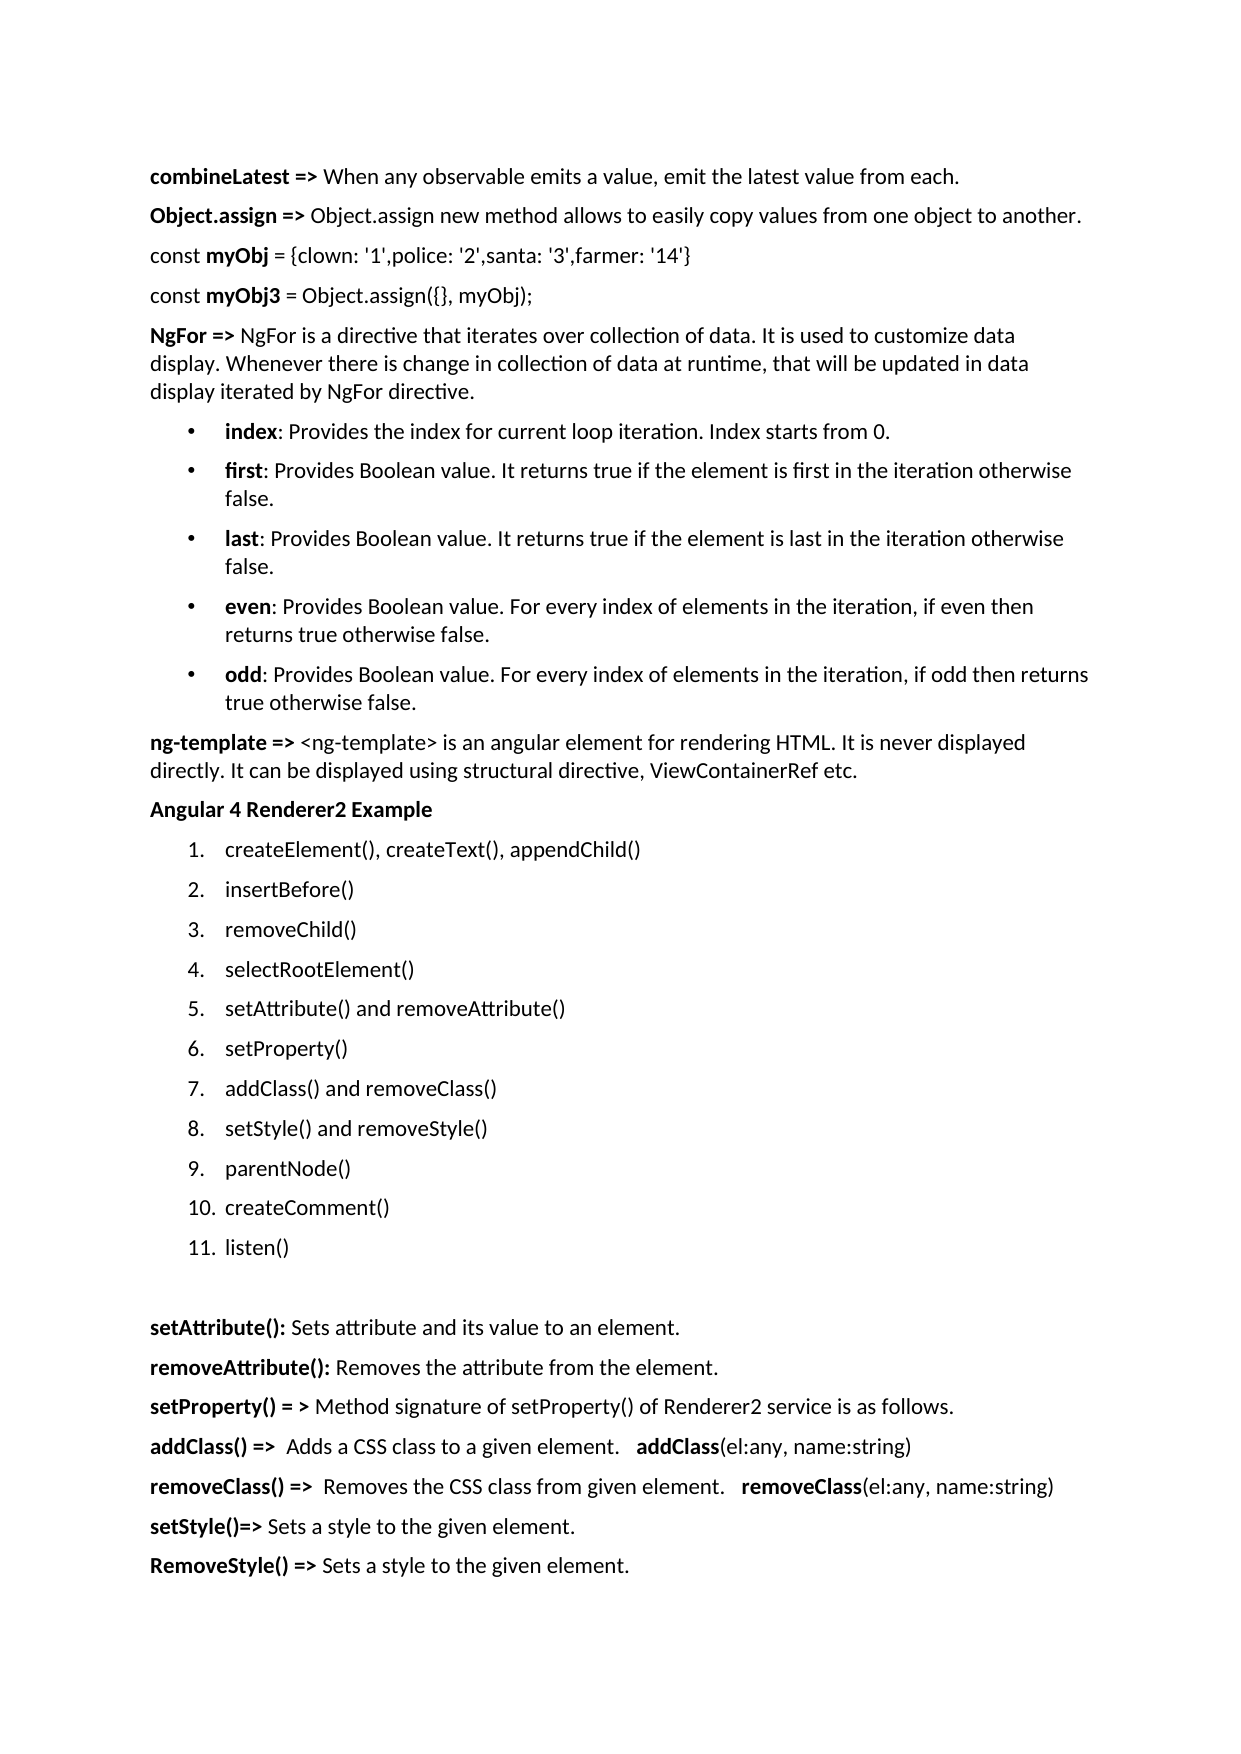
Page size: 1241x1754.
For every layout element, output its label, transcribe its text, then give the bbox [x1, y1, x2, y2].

list createElement(), createText(), appendChild() [187, 835, 1090, 863]
text setAttribute(): Sets attribute and its value to an element. [150, 1313, 1090, 1341]
list odd: Provides Boolean value. For every index of elements in the iteration, if odd then returns true otherwise false. [187, 660, 1090, 716]
text setProperty() = > Method signature of setProperty() of Renderer2 service is as follows. [150, 1392, 1090, 1421]
text Angular 4 Renderer2 Example [150, 796, 1090, 824]
list setProperty() [187, 1034, 1090, 1062]
text removeAttribute(): Removes the attribute from the element. [150, 1353, 1090, 1381]
list addClass() and removeClass() [187, 1074, 1090, 1102]
text const myObj = {clown: '1',police: '2',santa: '3',farmer: '14'} [150, 241, 1090, 269]
list setAttribute() and removeAttribute() [187, 994, 1090, 1023]
text combineLatest => When any observable emits a value, emit the latest value from each. [150, 162, 1090, 190]
list listen() [187, 1233, 1090, 1261]
text addClass() => Adds a CSS class to a given element. addClass(el:any, name:string) [150, 1432, 1090, 1460]
list index: Provides the index for current loop iteration. Index starts from 0. [187, 417, 1090, 445]
text ng-template => <ng-template> is an angular element for rendering HTML. It is never displayed directly. It can be displayed using structural directive, ViewContainerRef etc. [150, 728, 1090, 784]
list createComment() [187, 1193, 1090, 1222]
text Object.assign => Object.assign new method allows to easily copy values from one object to another. [150, 202, 1090, 229]
list selectRootElement() [187, 955, 1090, 983]
list parentNode() [187, 1154, 1090, 1182]
list even: Provides Boolean value. For every index of elements in the iteration, if even then returns true otherwise false. [187, 592, 1090, 648]
list insertBefore() [187, 875, 1090, 903]
text const myObj3 = Object.assign({}, myObj); [150, 281, 1090, 309]
text RemoveStyle() => Sets a style to the given element. [150, 1552, 1090, 1580]
list first: Provides Boolean value. It returns true if the element is first in the iteration otherwise false. [187, 457, 1090, 513]
text removeClass() => Removes the CSS class from given element. removeClass(el:any, name:string) [150, 1472, 1090, 1500]
text NgFor => NgFor is a directive that iterates over collection of data. It is used to customize data display. Whenever there is change in collection of data at runtime, that will be updated in data display iterated by NgFor directive. [150, 321, 1090, 405]
text setStyle()=> Sets a style to the given element. [150, 1512, 1090, 1540]
list setStyle() and removeStyle() [187, 1114, 1090, 1142]
list last: Provides Boolean value. It returns true if the element is last in the iteration otherwise false. [187, 524, 1090, 580]
list removeChild() [187, 915, 1090, 943]
